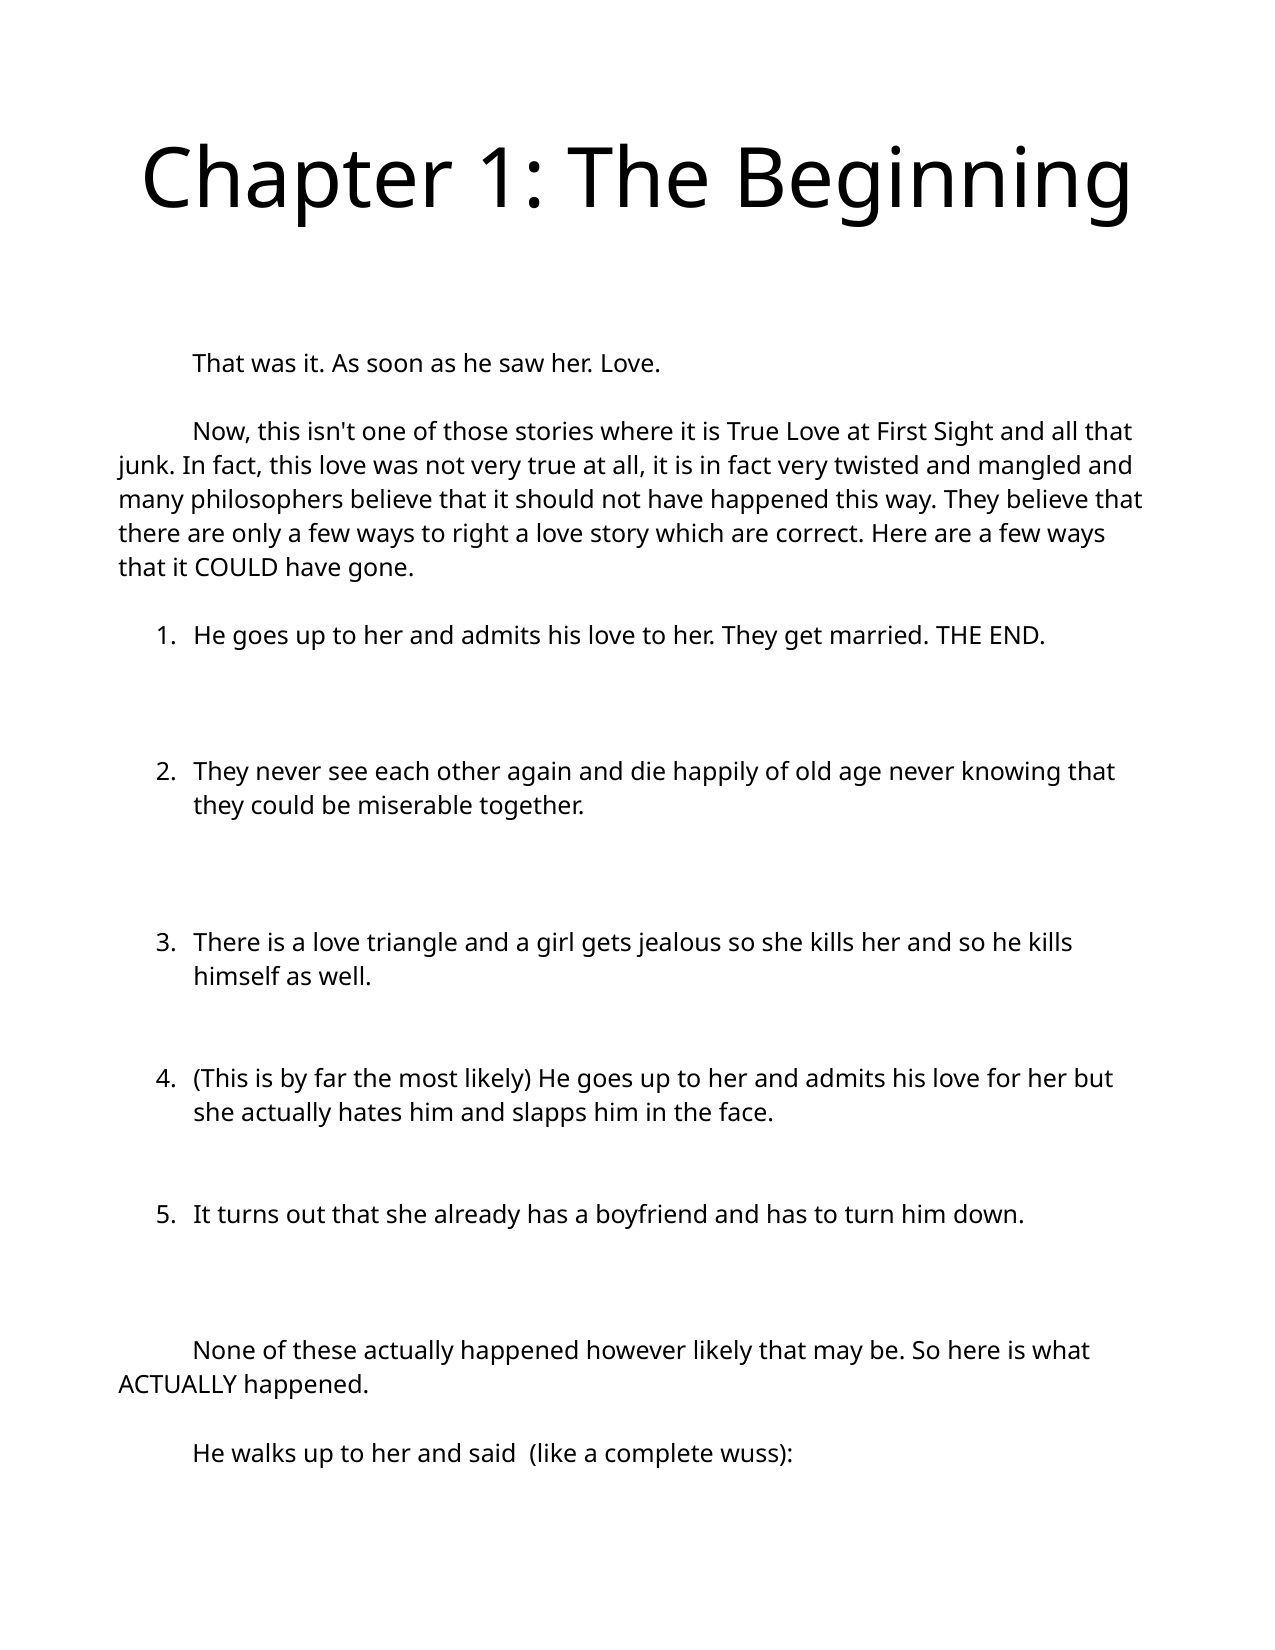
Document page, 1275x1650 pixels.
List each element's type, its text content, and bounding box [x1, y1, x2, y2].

list It turns out that she already has a boyfriend and has to turn him down. [156, 1197, 1157, 1231]
text Now, this isn't one of those stories where it is True Love at First Sight and all that junk. In fact, this love was not very true at all, it is in fact very twisted and mangled and many philosophers believe that it should not have happened this way. They believe that there are only a few ways to right a love story which are correct. Here are a few ways that it COULD have gone. [118, 413, 1157, 584]
list They never see each other again and die happily of old age never knowing that they could be miserable together. [156, 754, 1157, 822]
list (This is by far the most likely) He goes up to her and admits his love for her but she actually hates him and slapps him in the face. [156, 1061, 1157, 1129]
text He walks up to her and said (like a complete wuss): [118, 1435, 1157, 1469]
text None of these actually happened however likely that may be. So here is what ACTUALLY happened. [118, 1333, 1157, 1401]
list There is a love triangle and a girl gets jealous so she kills her and so he kills himself as well. [156, 924, 1157, 992]
text That was it. As soon as he saw her. Love. [118, 345, 1157, 379]
list He goes up to her and admits his love to her. They get married. THE END. [156, 618, 1157, 652]
text Chapter 1: The Beginning [118, 118, 1157, 232]
